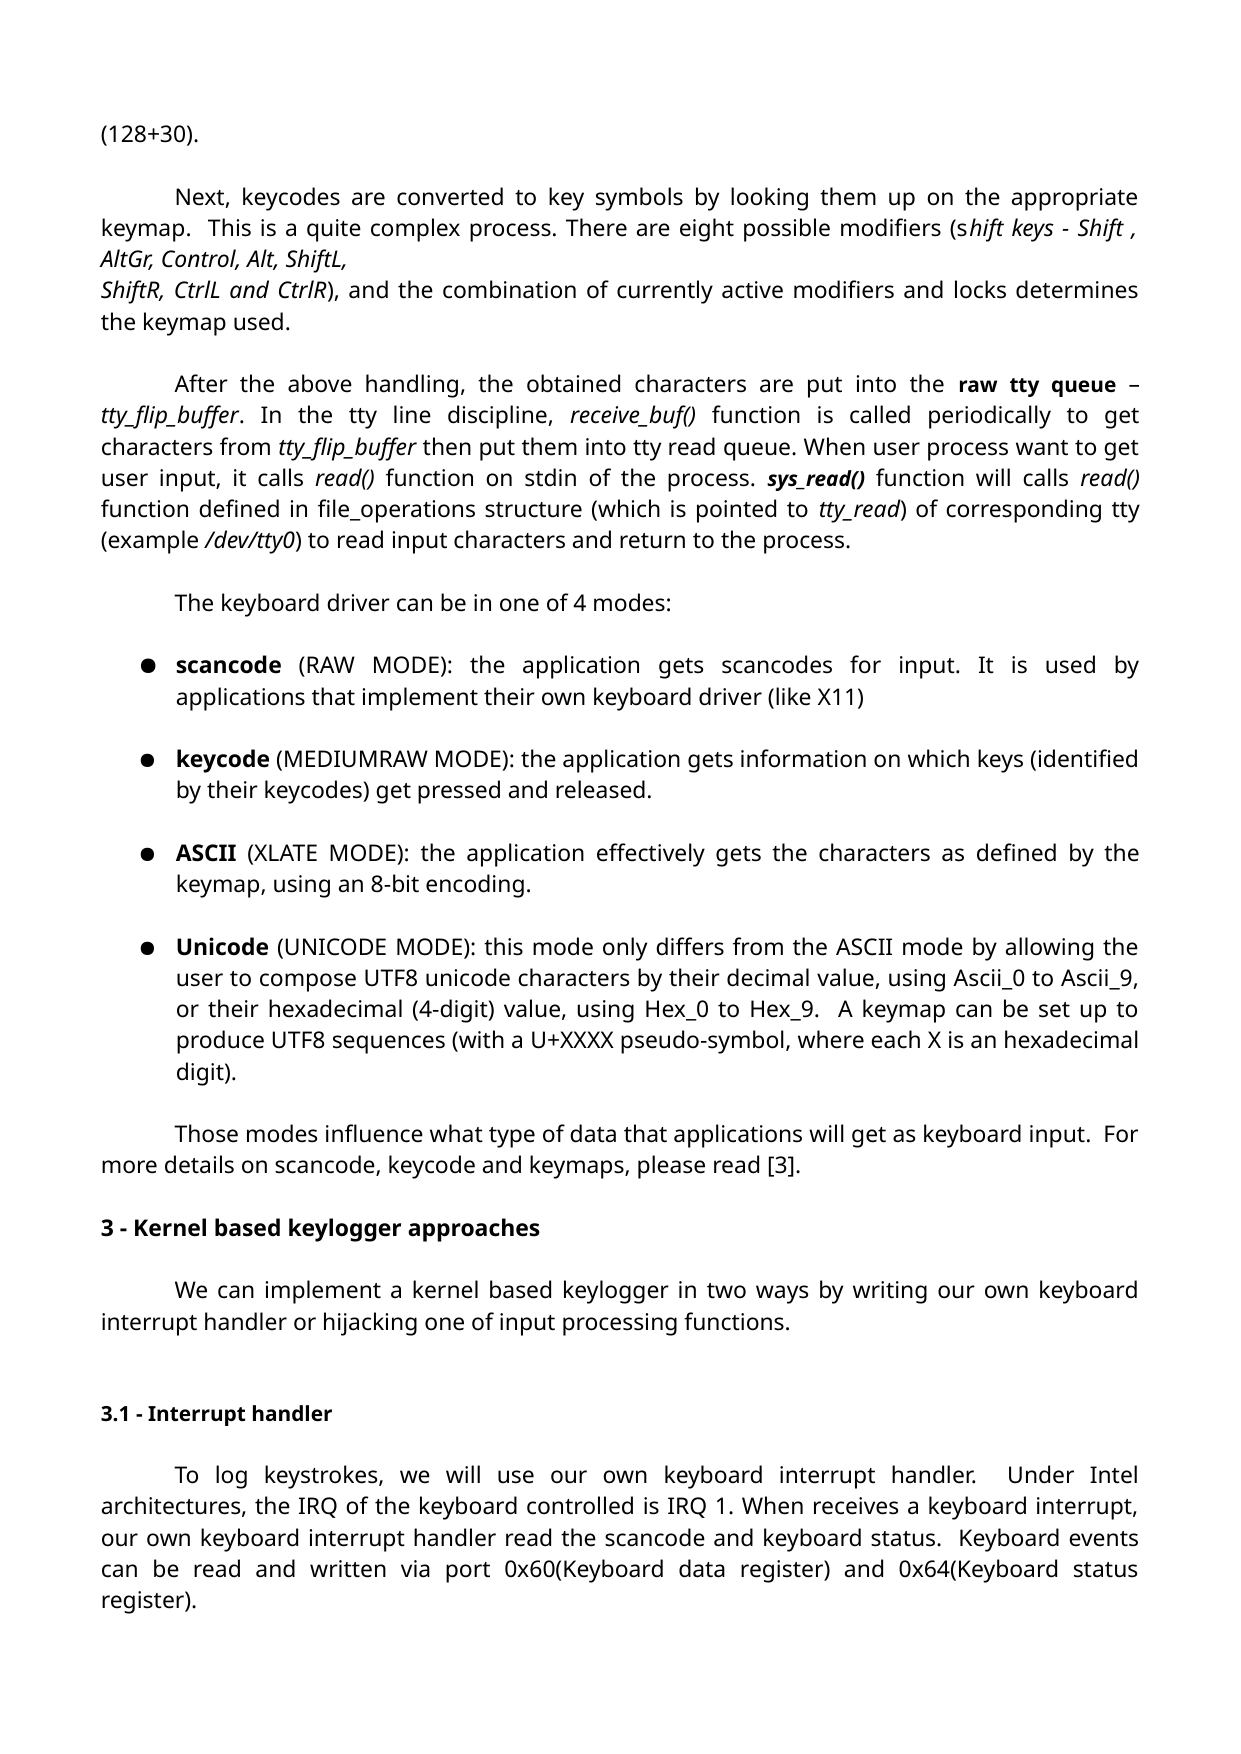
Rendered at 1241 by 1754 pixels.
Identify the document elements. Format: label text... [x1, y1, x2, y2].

text To log keystrokes, we will use our own keyboard interrupt handler. Under Intel architectures, the IRQ of the keyboard controlled is IRQ 1. When receives a keyboard interrupt, our own keyboard interrupt handler read the scancode and keyboard status. Keyboard events can be read and written via port 0x60(Keyboard data register) and 0x64(Keyboard status register). [101, 1459, 1140, 1615]
text 3 - Kernel based keylogger approaches [101, 1212, 1140, 1243]
text 3.1 - Interrupt handler [101, 1399, 1140, 1428]
list scancode (RAW MODE): the application gets scancodes for input. It is used by applications that implement their own keyboard driver (like X11) [138, 649, 1140, 712]
text Those modes influence what type of data that applications will get as keyboard input. For more details on scancode, keycode and keymaps, please read [3]. [101, 1118, 1140, 1181]
text (128+30). [101, 118, 1140, 149]
list Unicode (UNICODE MODE): this mode only differs from the ASCII mode by allowing the user to compose UTF8 unicode characters by their decimal value, using Ascii_0 to Ascii_9, or their hexadecimal (4-digit) value, using Hex_0 to Hex_9. A keymap can be set up to produce UTF8 sequences (with a U+XXXX pseudo-symbol, where each X is an hexadecimal digit). [138, 931, 1140, 1087]
list keycode (MEDIUMRAW MODE): the application gets information on which keys (identified by their keycodes) get pressed and released. [138, 743, 1140, 806]
text After the above handling, the obtained characters are put into the raw tty queue – tty_flip_buffer. In the tty line discipline, receive_buf() function is called periodically to get characters from tty_flip_buffer then put them into tty read queue. When user process want to get user input, it calls read() function on stdin of the process. sys_read() function will calls read() function defined in file_operations structure (which is pointed to tty_read) of corresponding tty (example /dev/tty0) to read input characters and return to the process. [101, 368, 1140, 556]
text The keyboard driver can be in one of 4 modes: [101, 587, 1140, 618]
text We can implement a kernel based keylogger in two ways by writing our own keyboard interrupt handler or hijacking one of input processing functions. [101, 1274, 1140, 1337]
list ASCII (XLATE MODE): the application effectively gets the characters as defined by the keymap, using an 8-bit encoding. [138, 837, 1140, 899]
text Next, keycodes are converted to key symbols by looking them up on the appropriate keymap. This is a quite complex process. There are eight possible modifiers (shift keys - Shift , AltGr, Control, Alt, ShiftL, [101, 181, 1140, 274]
text ShiftR, CtrlL and CtrlR), and the combination of currently active modifiers and locks determines the keymap used. [101, 274, 1140, 337]
